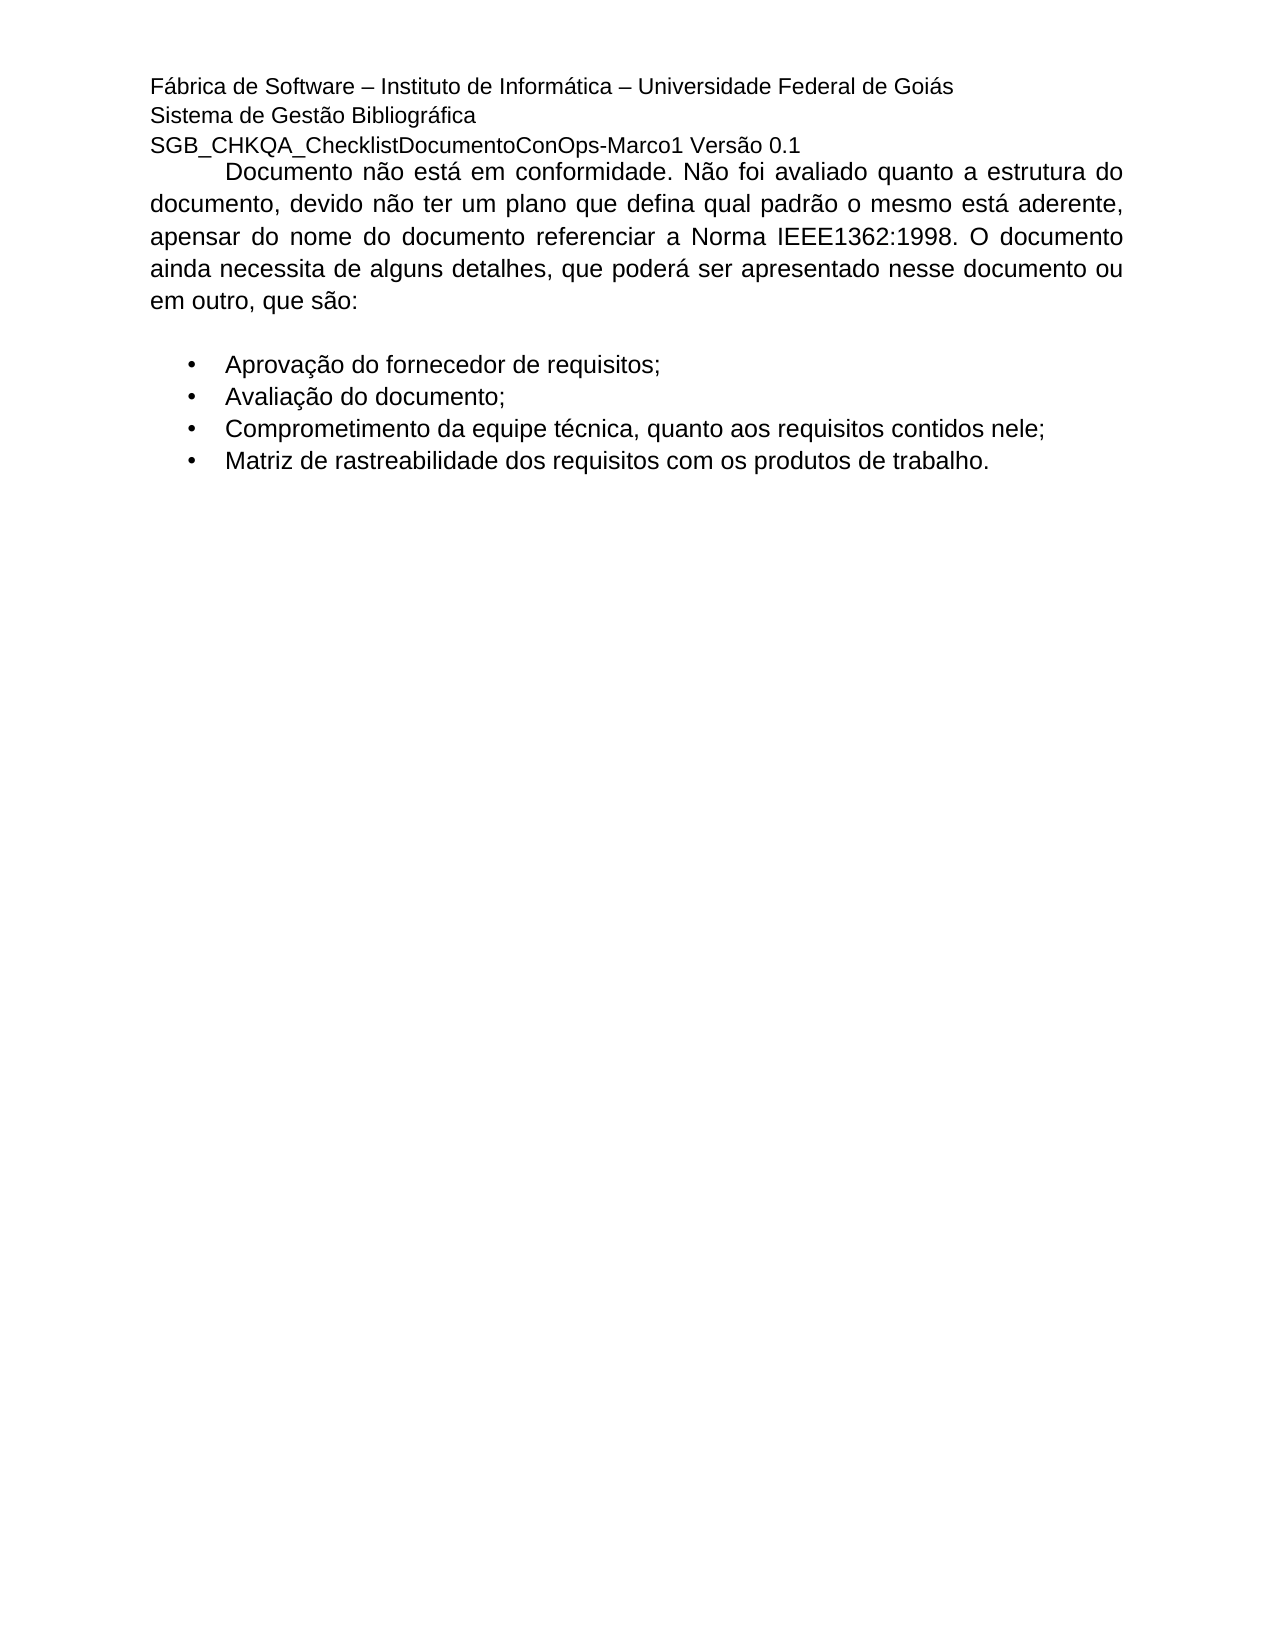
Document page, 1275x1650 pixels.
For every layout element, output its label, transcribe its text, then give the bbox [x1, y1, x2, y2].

text Documento não está em conformidade. Não foi avaliado quanto a estrutura do documento, devido não ter um plano que defina qual padrão o mesmo está aderente, apensar do nome do documento referenciar a Norma IEEE1362:1998. O documento ainda necessita de alguns detalhes, que poderá ser apresentado nesse documento ou em outro, que são: [150, 158, 1125, 314]
list Comprometimento da equipe técnica, quanto aos requisitos contidos nele; [187, 415, 1125, 443]
list Avaliação do documento; [187, 383, 1125, 411]
list Matriz de rastreabilidade dos requisitos com os produtos de trabalho. [187, 447, 1125, 475]
list Aprovação do fornecedor de requisitos; [187, 351, 1125, 379]
